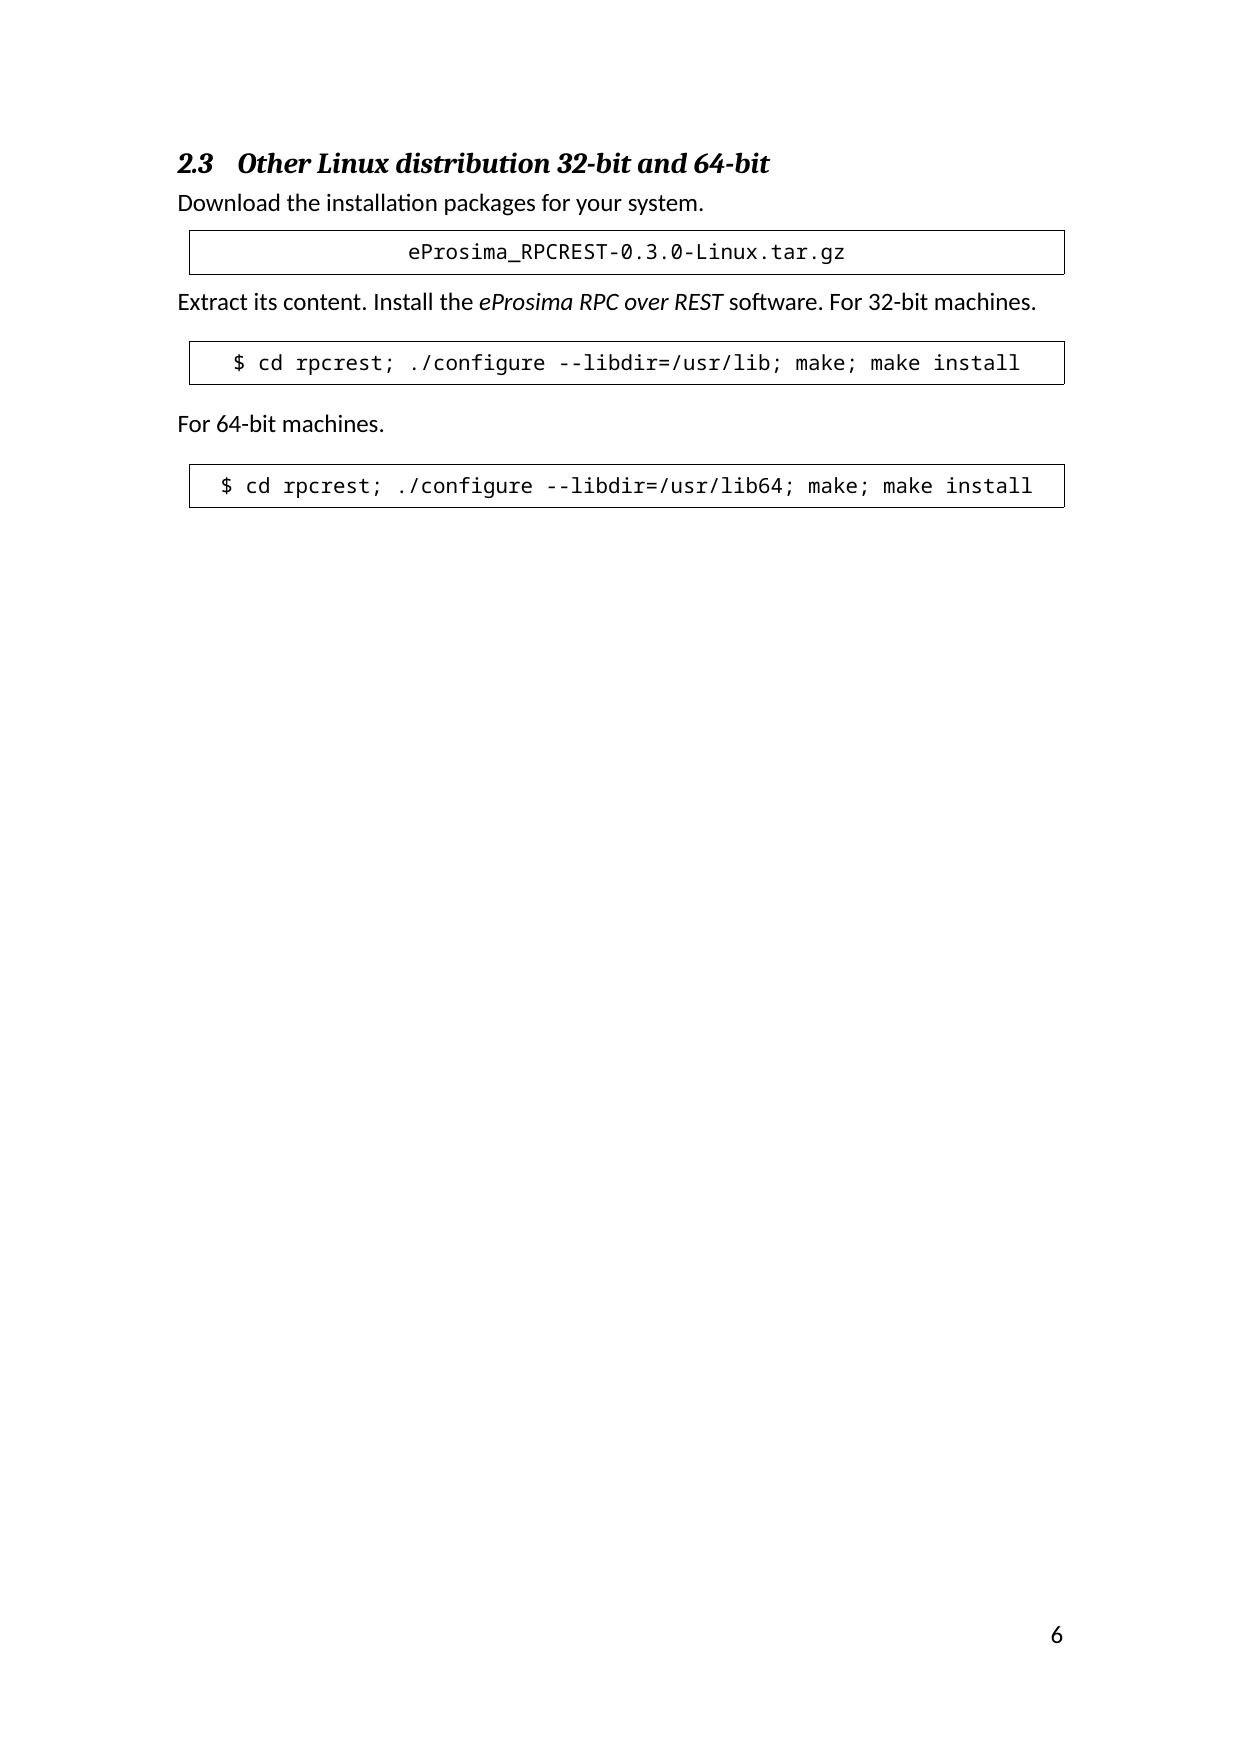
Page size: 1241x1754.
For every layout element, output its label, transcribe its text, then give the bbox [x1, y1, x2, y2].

text eProsima_RPCREST-0.3.0-Linux.tar.gz [204, 237, 1049, 266]
text $ cd rpcrest; ./configure --libdir=/usr/lib; make; make install [204, 348, 1049, 377]
subtitle Other Linux distribution 32-bit and 64-bit [177, 148, 1063, 181]
list Download the installation packages for your system. [177, 187, 1063, 218]
text Extract its content. Install the eProsima RPC over REST software. For 32-bit machines. [177, 286, 1063, 317]
text For 64-bit machines. [177, 409, 1063, 439]
text $ cd rpcrest; ./configure --libdir=/usr/lib64; make; make install [204, 471, 1049, 499]
